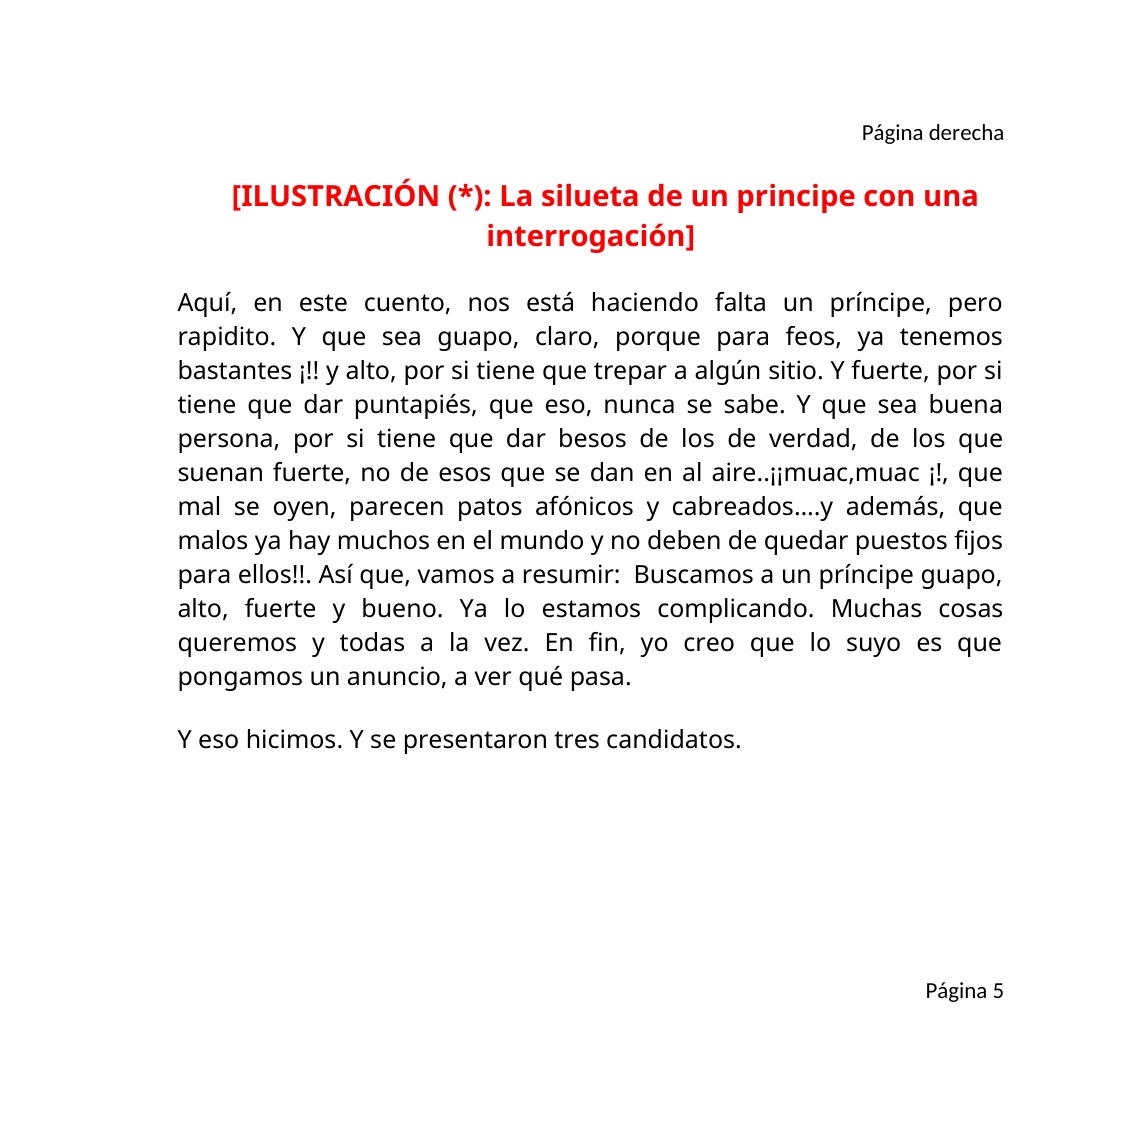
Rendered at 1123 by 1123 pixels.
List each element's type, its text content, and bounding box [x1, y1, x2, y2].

text Aquí, en este cuento, nos está haciendo falta un príncipe, pero rapidito. Y que sea guapo, claro, porque para feos, ya tenemos bastantes ¡!! y alto, por si tiene que trepar a algún sitio. Y fuerte, por si tiene que dar puntapiés, que eso, nunca se sabe. Y que sea buena persona, por si tiene que dar besos de los de verdad, de los que suenan fuerte, no de esos que se dan en al aire..¡¡muac,muac ¡!, que mal se oyen, parecen patos afónicos y cabreados….y además, que malos ya hay muchos en el mundo y no deben de quedar puestos fijos para ellos!!. Así que, vamos a resumir: Buscamos a un príncipe guapo, alto, fuerte y bueno. Ya lo estamos complicando. Muchas cosas queremos y todas a la vez. En fin, yo creo que lo suyo es que pongamos un anuncio, a ver qué pasa. [177, 284, 1004, 693]
text Y eso hicimos. Y se presentaron tres candidatos. [177, 722, 1004, 756]
text [ILUSTRACIÓN (*): La silueta de un principe con una interrogación] [177, 176, 1004, 255]
